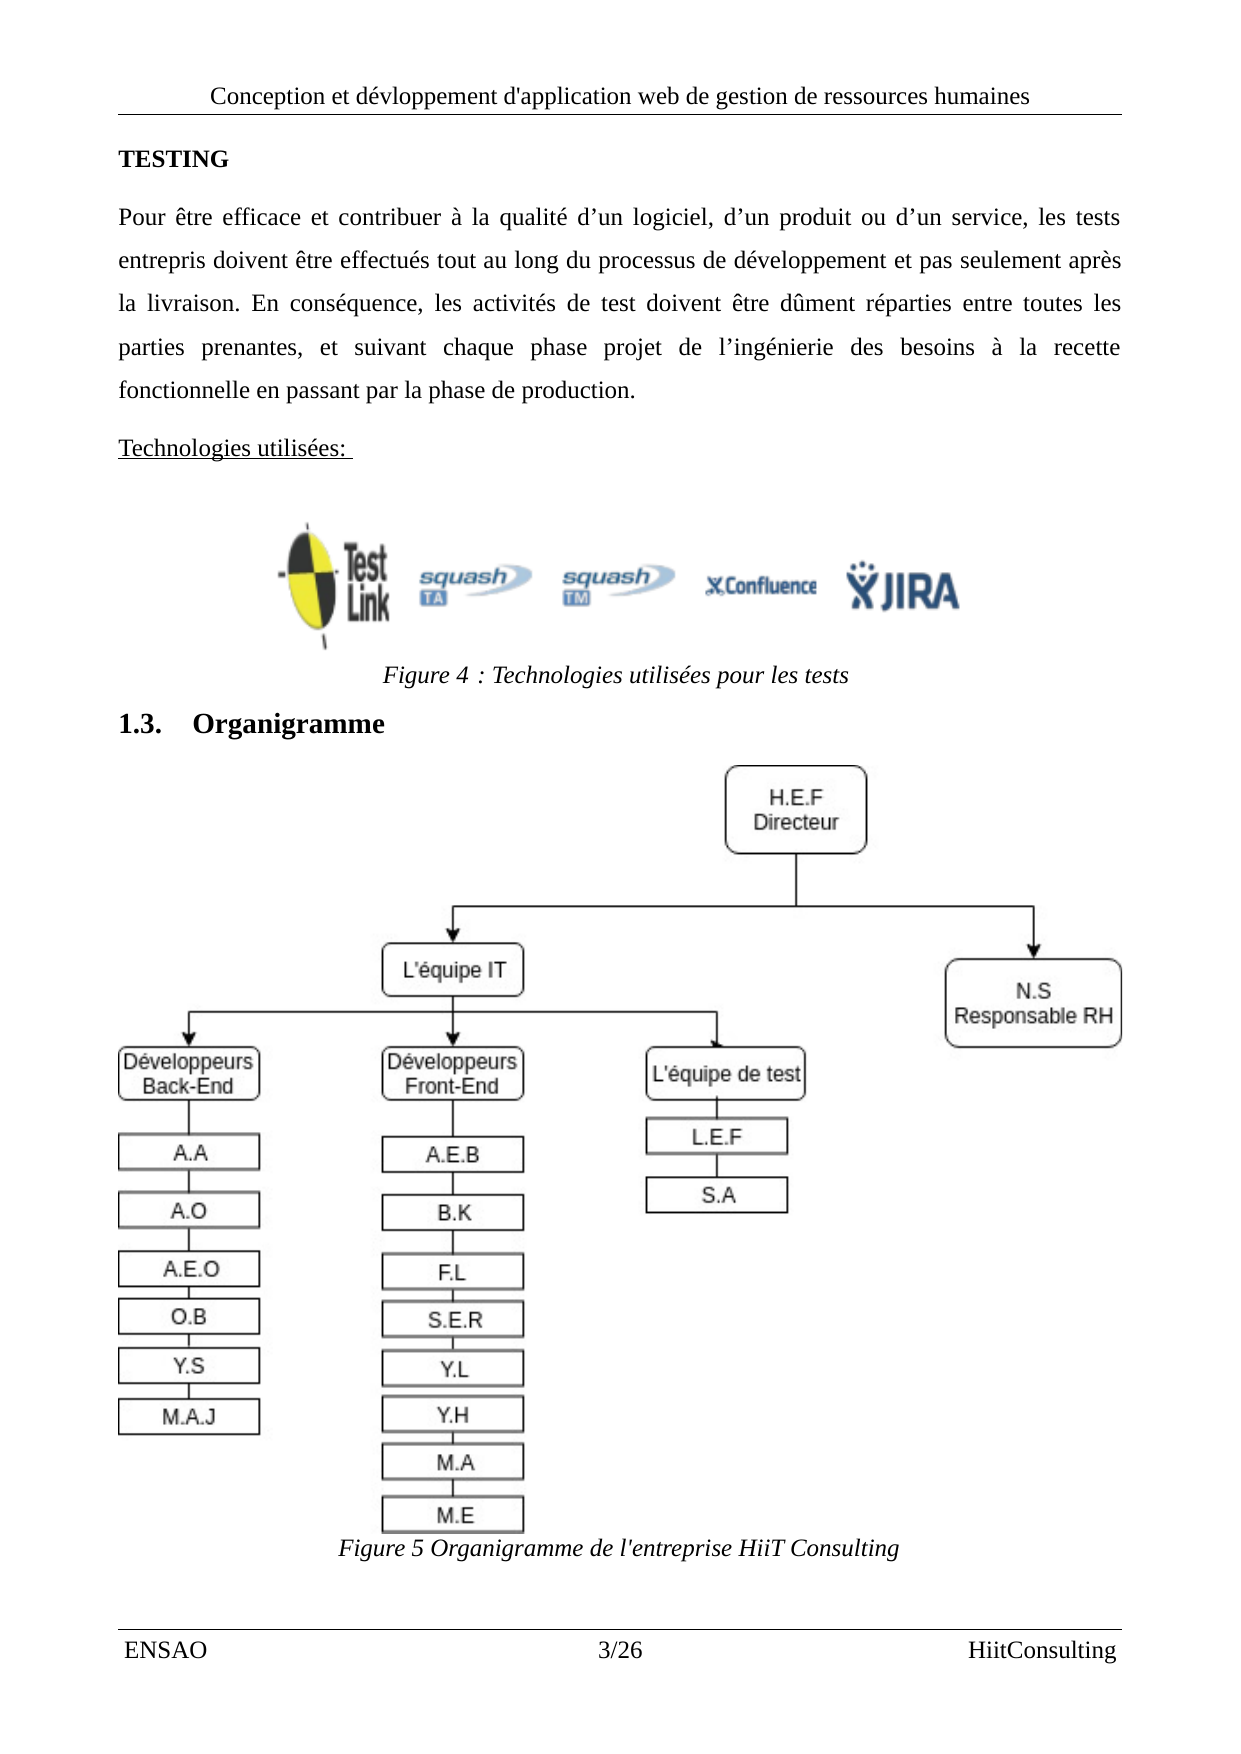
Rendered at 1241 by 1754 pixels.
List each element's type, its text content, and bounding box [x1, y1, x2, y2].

text Pour être efficace et contribuer à la qualité d’un logiciel, d’un produit ou d’un service, les tests entrepris doivent être effectués tout au long du processus de développement et pas seulement après la livraison. En conséquence, les activités de test doivent être dûment réparties entre toutes les parties prenantes, et suivant chaque phase projet de l’ingénierie des besoins à la recette fonctionnelle en passant par la phase de production. [118, 202, 1122, 403]
text 1.3. Organigramme [118, 491, 1122, 739]
text Figure 4 : Technologies utilisées pour les tests [258, 661, 983, 689]
picture [257, 510, 983, 661]
text Technologies utilisées: [118, 433, 1122, 462]
picture [118, 765, 1123, 1534]
text TESTING [118, 144, 1122, 173]
text Figure 5 Organigramme de l'entreprise HiiT Consulting [118, 1534, 1122, 1562]
